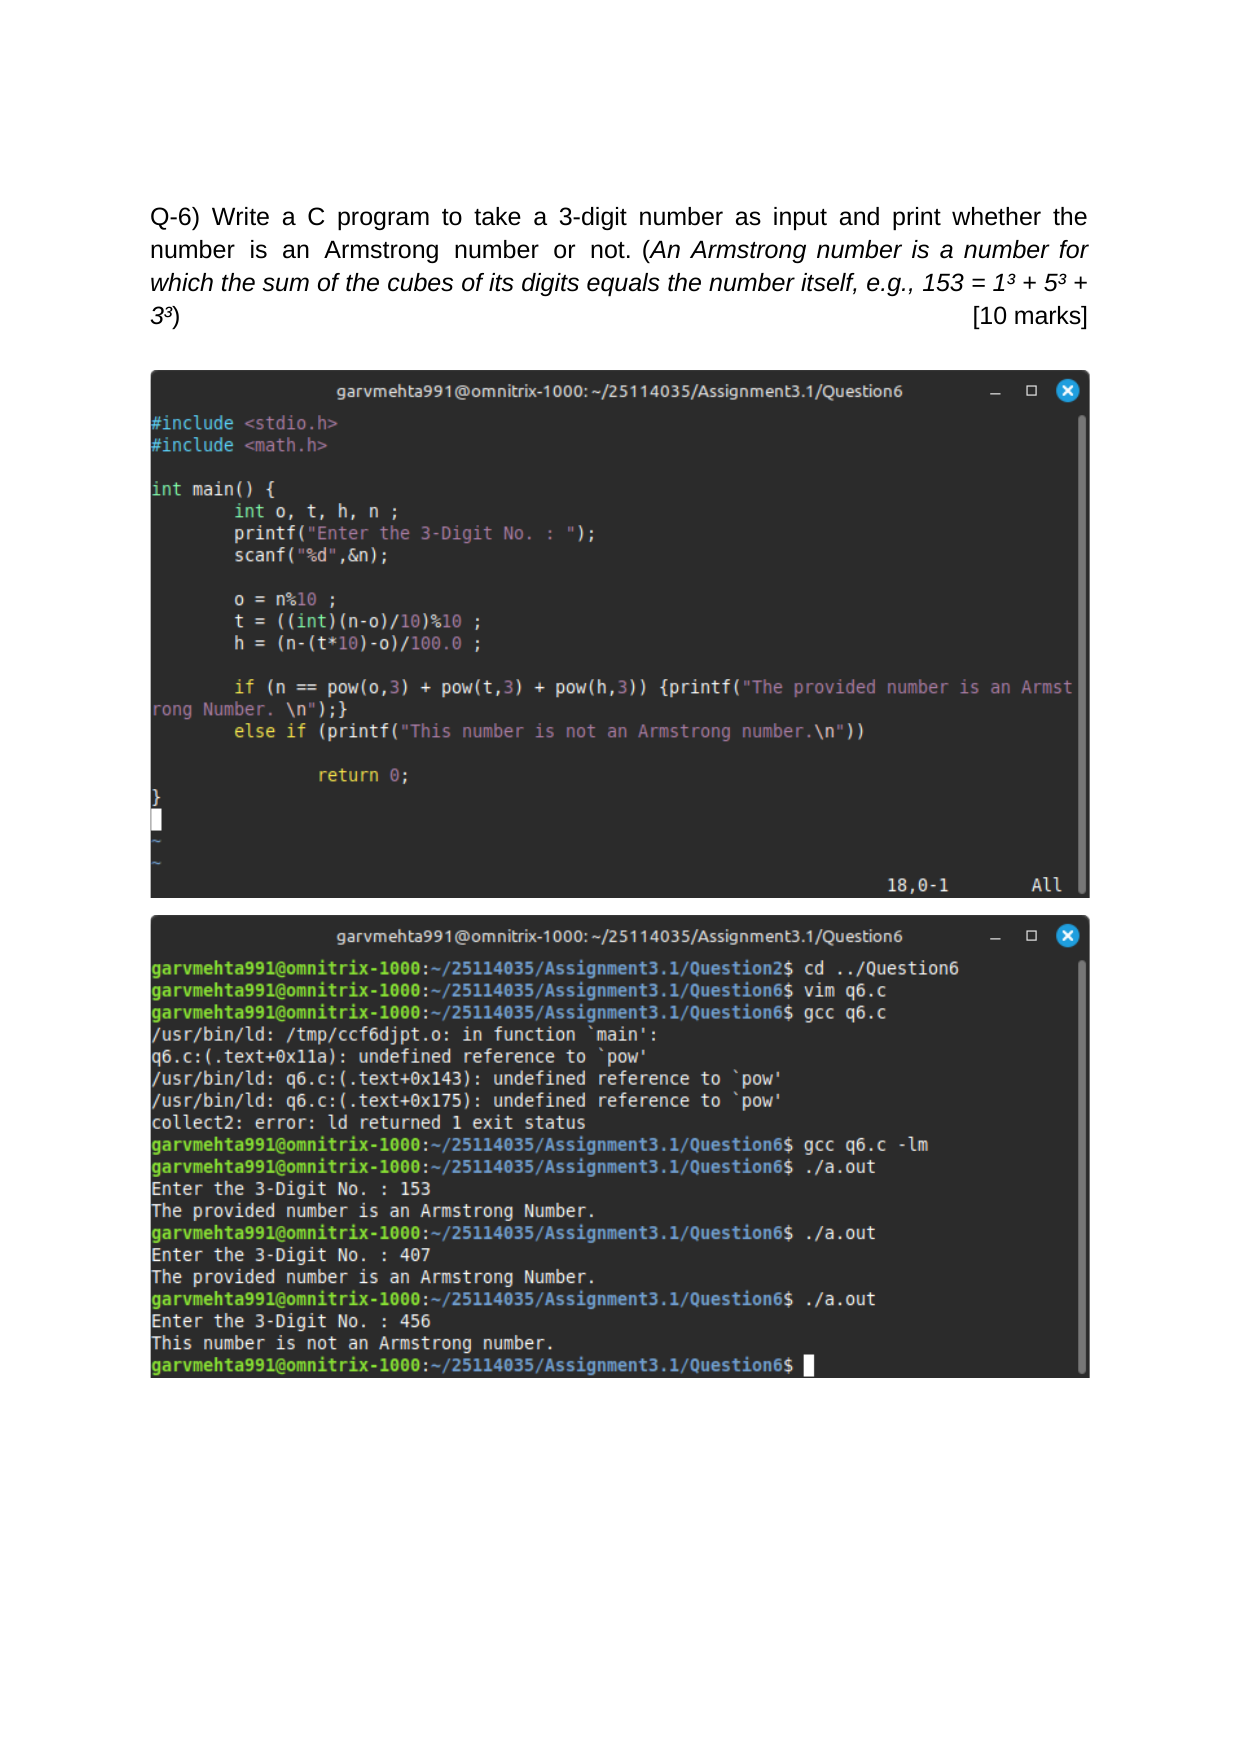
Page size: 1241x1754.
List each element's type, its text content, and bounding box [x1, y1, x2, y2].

picture [150, 915, 1090, 1378]
picture [150, 370, 1090, 898]
text Q-6) Write a C program to take a 3-digit number as input and print whether the number is an Armstrong number or not. (An Armstrong number is a number for which the sum of the cubes of its digits equals the number itself, e.g., 153 = 1³ + 5³ + 3³) [10 marks] [150, 202, 1089, 330]
